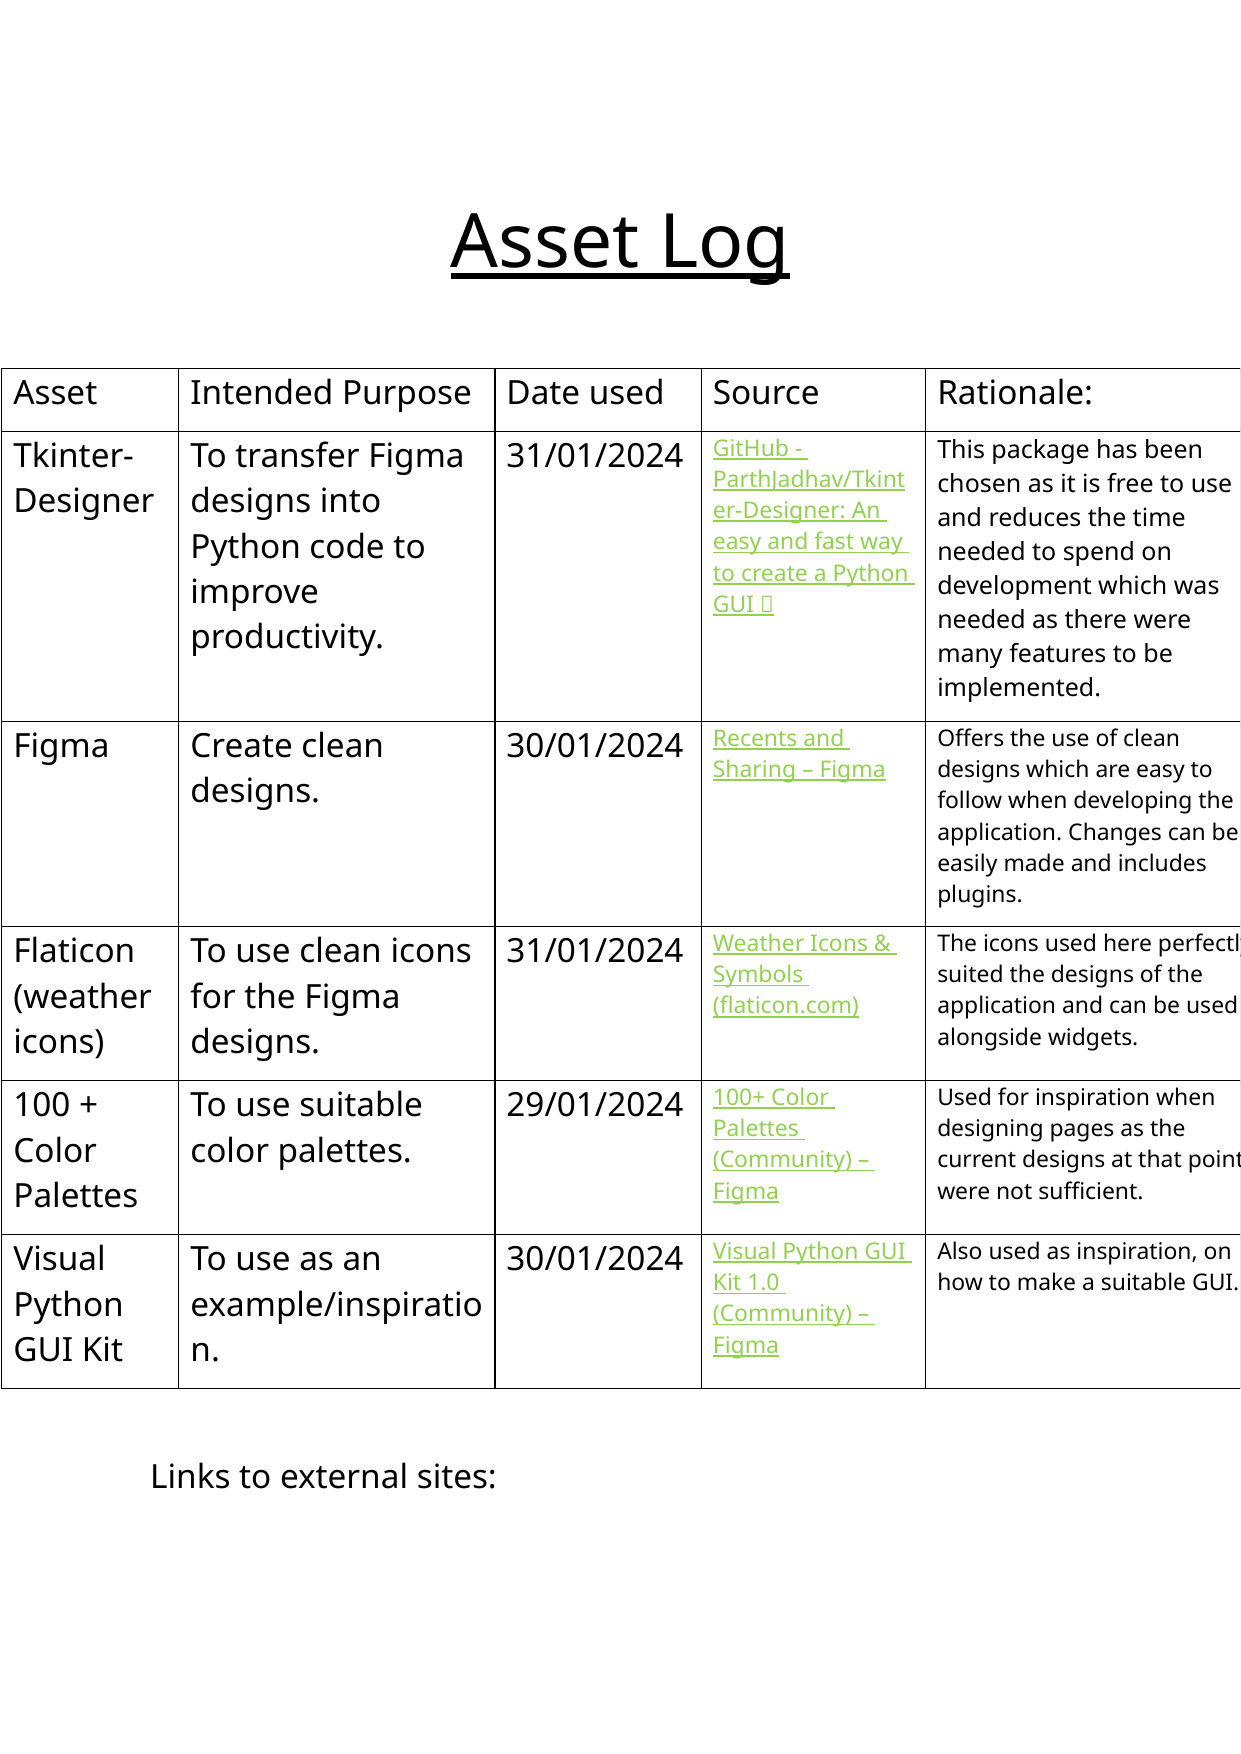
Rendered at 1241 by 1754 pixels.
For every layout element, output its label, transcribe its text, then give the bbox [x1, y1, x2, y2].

table_cell To use clean icons for the Figma designs. [179, 927, 494, 1080]
table_header Rationale: [926, 369, 1240, 431]
table_cell To use as an example/inspiration. [179, 1235, 494, 1388]
table_cell 31/01/2024 [496, 432, 701, 721]
table_cell Create clean designs. [179, 722, 494, 926]
table_cell Offers the use of clean designs which are easy to follow when developing the application. Changes can be easily made and includes plugins. [926, 722, 1240, 926]
table_cell To use suitable color palettes. [179, 1081, 494, 1234]
table_cell Weather Icons & Symbols (flaticon.com) [702, 927, 925, 1080]
table_cell To transfer Figma designs into Python code to improve productivity. [179, 432, 494, 721]
table_cell Flaticon (weather icons) [2, 927, 178, 1080]
table_cell 30/01/2024 [496, 722, 701, 926]
table_header Asset [2, 369, 178, 431]
subtitle Asset Log [150, 187, 1090, 290]
table_cell Figma [2, 722, 178, 926]
table_cell 31/01/2024 [496, 927, 701, 1080]
table_cell The icons used here perfectly suited the designs of the application and can be used alongside widgets. [926, 927, 1240, 1080]
table_cell GitHub - ParthJadhav/Tkinter-Designer: An easy and fast way to create a Python GUI 🐍 [702, 432, 925, 721]
table_cell 29/01/2024 [496, 1081, 701, 1234]
table_cell Visual Python GUI Kit 1.0 (Community) – Figma [702, 1235, 925, 1388]
text Links to external sites: [150, 1453, 1090, 1498]
table_header Source [702, 369, 925, 431]
table_header Intended Purpose [179, 369, 494, 431]
table_cell 100+ Color Palettes (Community) – Figma [702, 1081, 925, 1234]
table_cell Tkinter-Designer [2, 432, 178, 721]
table_cell Also used as inspiration, on how to make a suitable GUI. [926, 1235, 1240, 1388]
table_cell Visual Python GUI Kit [2, 1235, 178, 1388]
table_cell Recents and Sharing – Figma [702, 722, 925, 926]
table_cell 30/01/2024 [496, 1235, 701, 1388]
table_header Date used [496, 369, 701, 431]
table_cell This package has been chosen as it is free to use and reduces the time needed to spend on development which was needed as there were many features to be implemented. [926, 432, 1240, 721]
table_cell Used for inspiration when designing pages as the current designs at that point were not sufficient. [926, 1081, 1240, 1234]
table_cell 100 + Color Palettes [2, 1081, 178, 1234]
